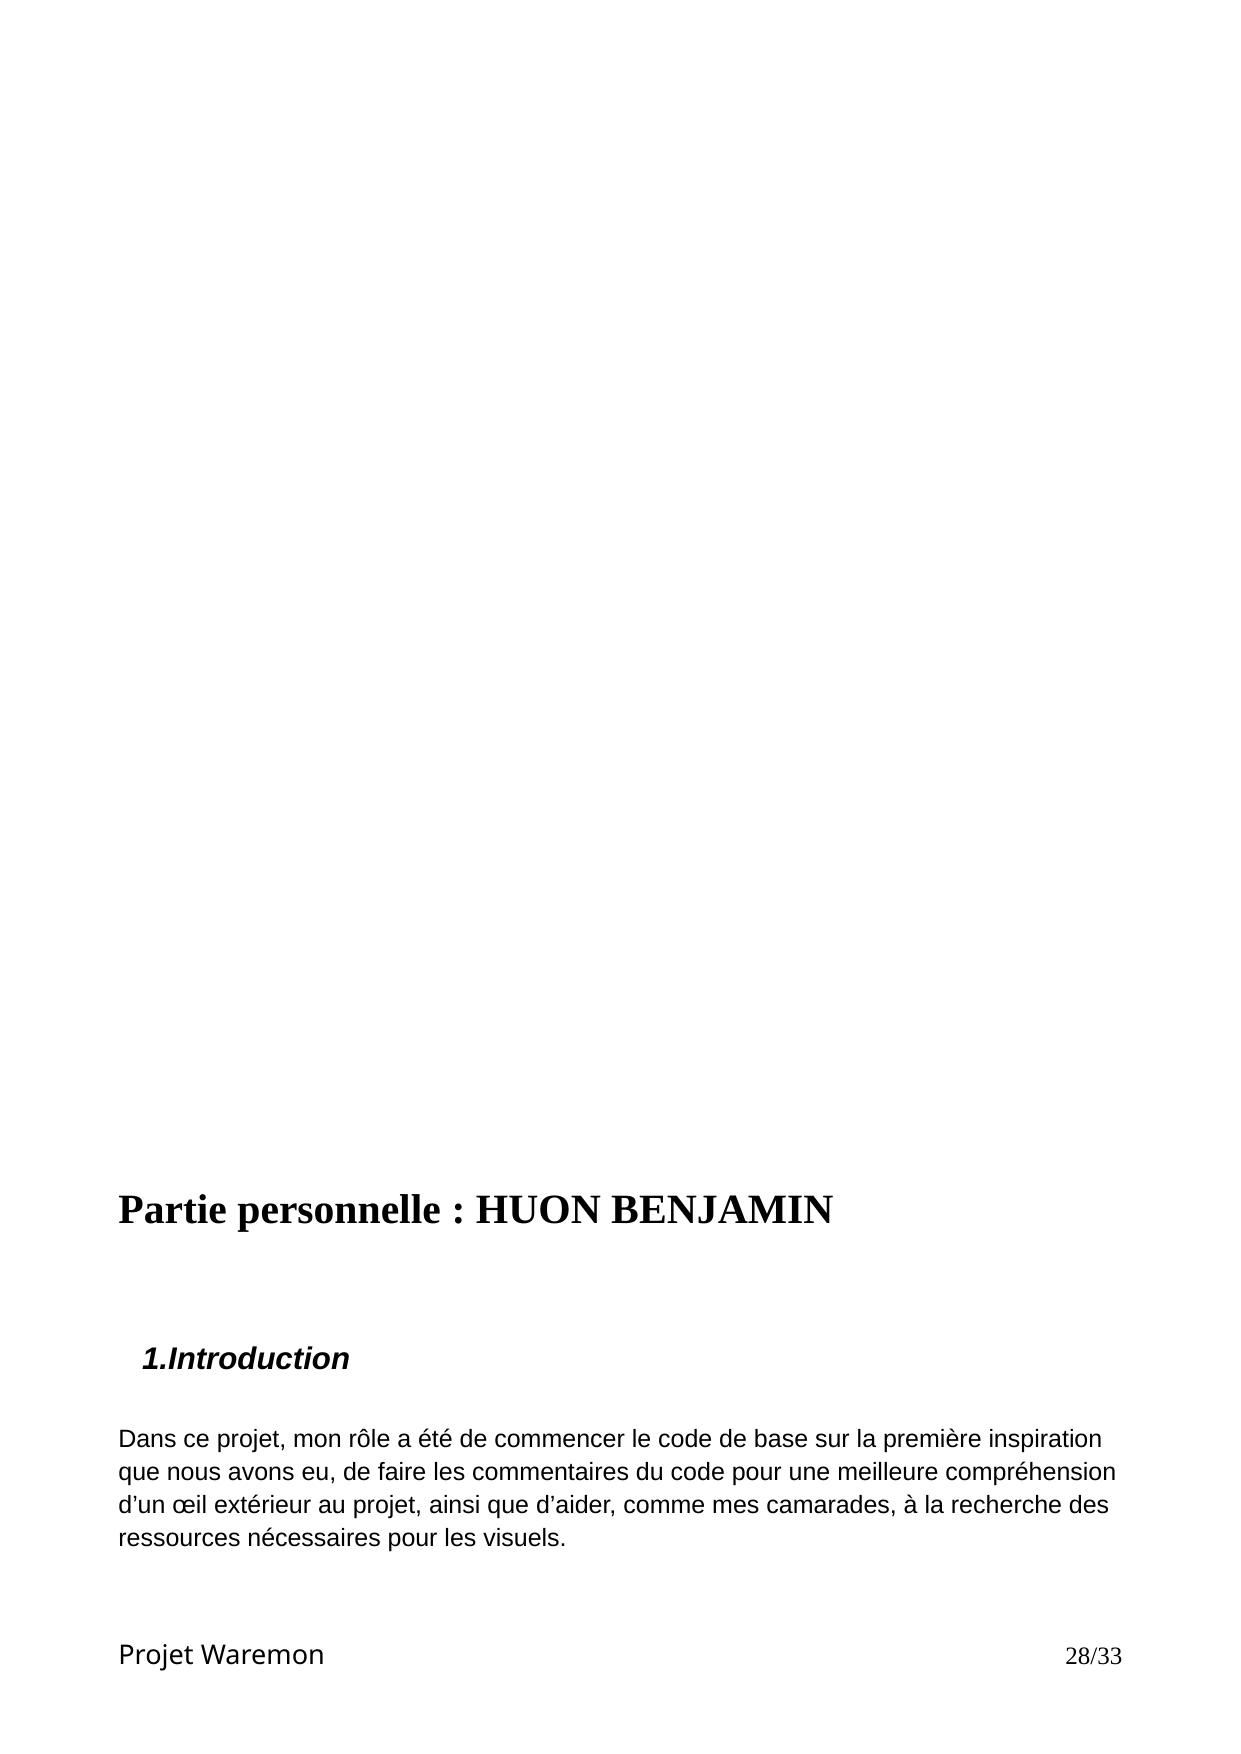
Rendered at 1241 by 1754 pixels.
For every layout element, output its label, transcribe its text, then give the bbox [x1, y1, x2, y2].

subtitle 1.Introduction [142, 1340, 1122, 1376]
text Dans ce projet, mon rôle a été de commencer le code de base sur la première inspiration que nous avons eu, de faire les commentaires du code pour une meilleure compréhension d’un œil extérieur au projet, ainsi que d’aider, comme mes camarades, à la recherche des ressources nécessaires pour les visuels. [118, 1424, 1122, 1551]
subtitle Partie personnelle : HUON BENJAMIN [118, 1184, 1122, 1232]
